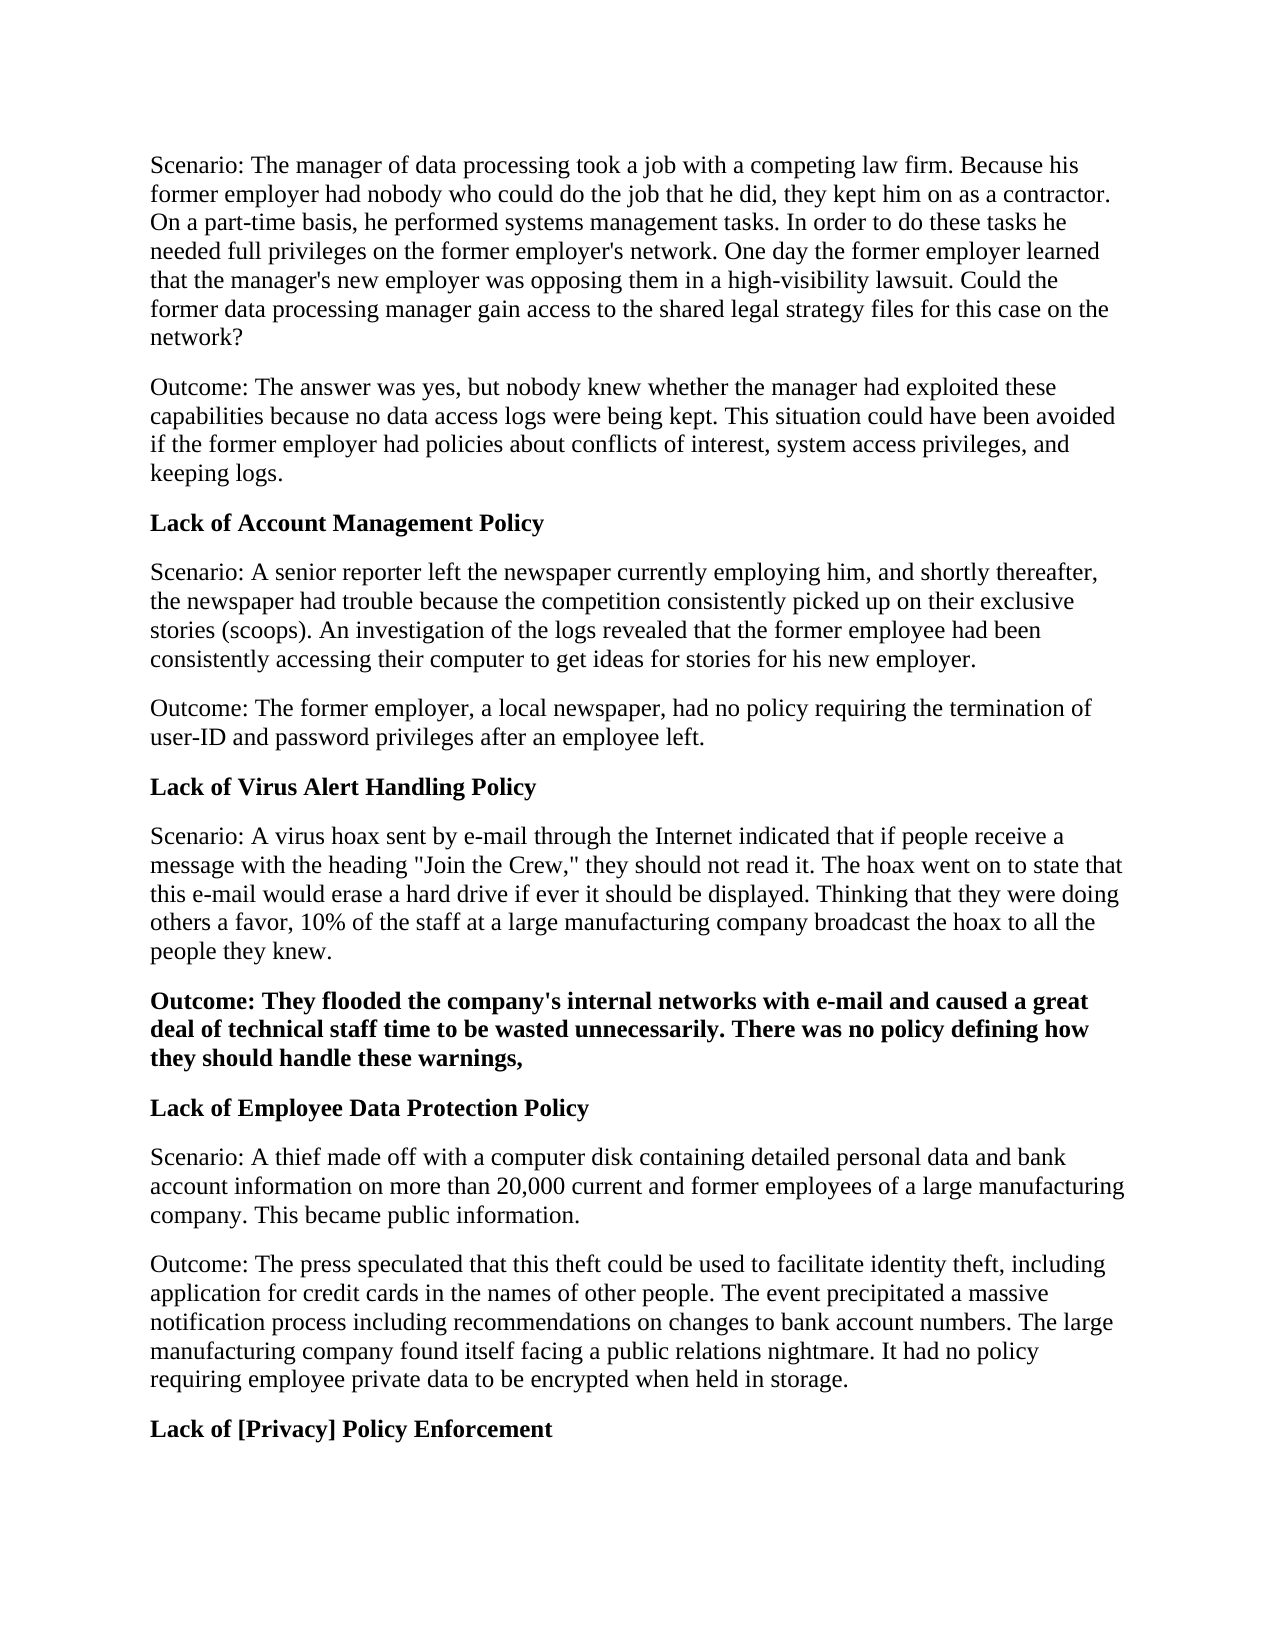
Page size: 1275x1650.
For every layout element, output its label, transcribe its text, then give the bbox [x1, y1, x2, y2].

text Lack of Account Management Policy [150, 508, 1125, 537]
text Outcome: They flooded the company's internal networks with e-mail and caused a great deal of technical staff time to be wasted unnecessarily. There was no policy defining how they should handle these warnings, [150, 986, 1125, 1072]
text Lack of Virus Alert Handling Policy [150, 772, 1125, 800]
text Scenario: A senior reporter left the newspaper currently employing him, and shortly thereafter, the newspaper had trouble because the competition consistently picked up on their exclusive stories (scoops). An investigation of the logs revealed that the former employee had been consistently accessing their computer to get ideas for stories for his new employer. [150, 557, 1125, 672]
text Scenario: A virus hoax sent by e-mail through the Internet indicated that if people receive a message with the heading "Join the Crew," they should not read it. The hoax went on to state that this e-mail would erase a hard drive if ever it should be displayed. Thinking that they were doing others a favor, 10% of the staff at a large manufacturing company broadcast the hoax to all the people they knew. [150, 821, 1125, 965]
text Lack of [Privacy] Policy Enforcement [150, 1414, 1125, 1443]
text Outcome: The answer was yes, but nobody knew whether the manager had exploited these capabilities because no data access logs were being kept. This situation could have been avoided if the former employer had policies about conflicts of interest, system access privileges, and keeping logs. [150, 372, 1125, 487]
text Outcome: The press speculated that this theft could be used to facilitate identity theft, including application for credit cards in the names of other people. The event precipitated a massive notification process including recommendations on changes to bank account numbers. The large manufacturing company found itself facing a public relations nightmare. It had no policy requiring employee private data to be encrypted when held in storage. [150, 1249, 1125, 1393]
text Outcome: The former employer, a local newspaper, had no policy requiring the termination of user-ID and password privileges after an employee left. [150, 693, 1125, 751]
text Lack of Employee Data Protection Policy [150, 1093, 1125, 1122]
text Scenario: The manager of data processing took a job with a competing law firm. Because his former employer had nobody who could do the job that he did, they kept him on as a contractor. On a part-time basis, he performed systems management tasks. In order to do these tasks he needed full privileges on the former employer's network. One day the former employer learned that the manager's new employer was opposing them in a high-visibility lawsuit. Could the former data processing manager gain access to the shared legal strategy files for this case on the network? [150, 150, 1125, 351]
text Scenario: A thief made off with a computer disk containing detailed personal data and bank account information on more than 20,000 current and former employees of a large manufacturing company. This became public information. [150, 1142, 1125, 1229]
